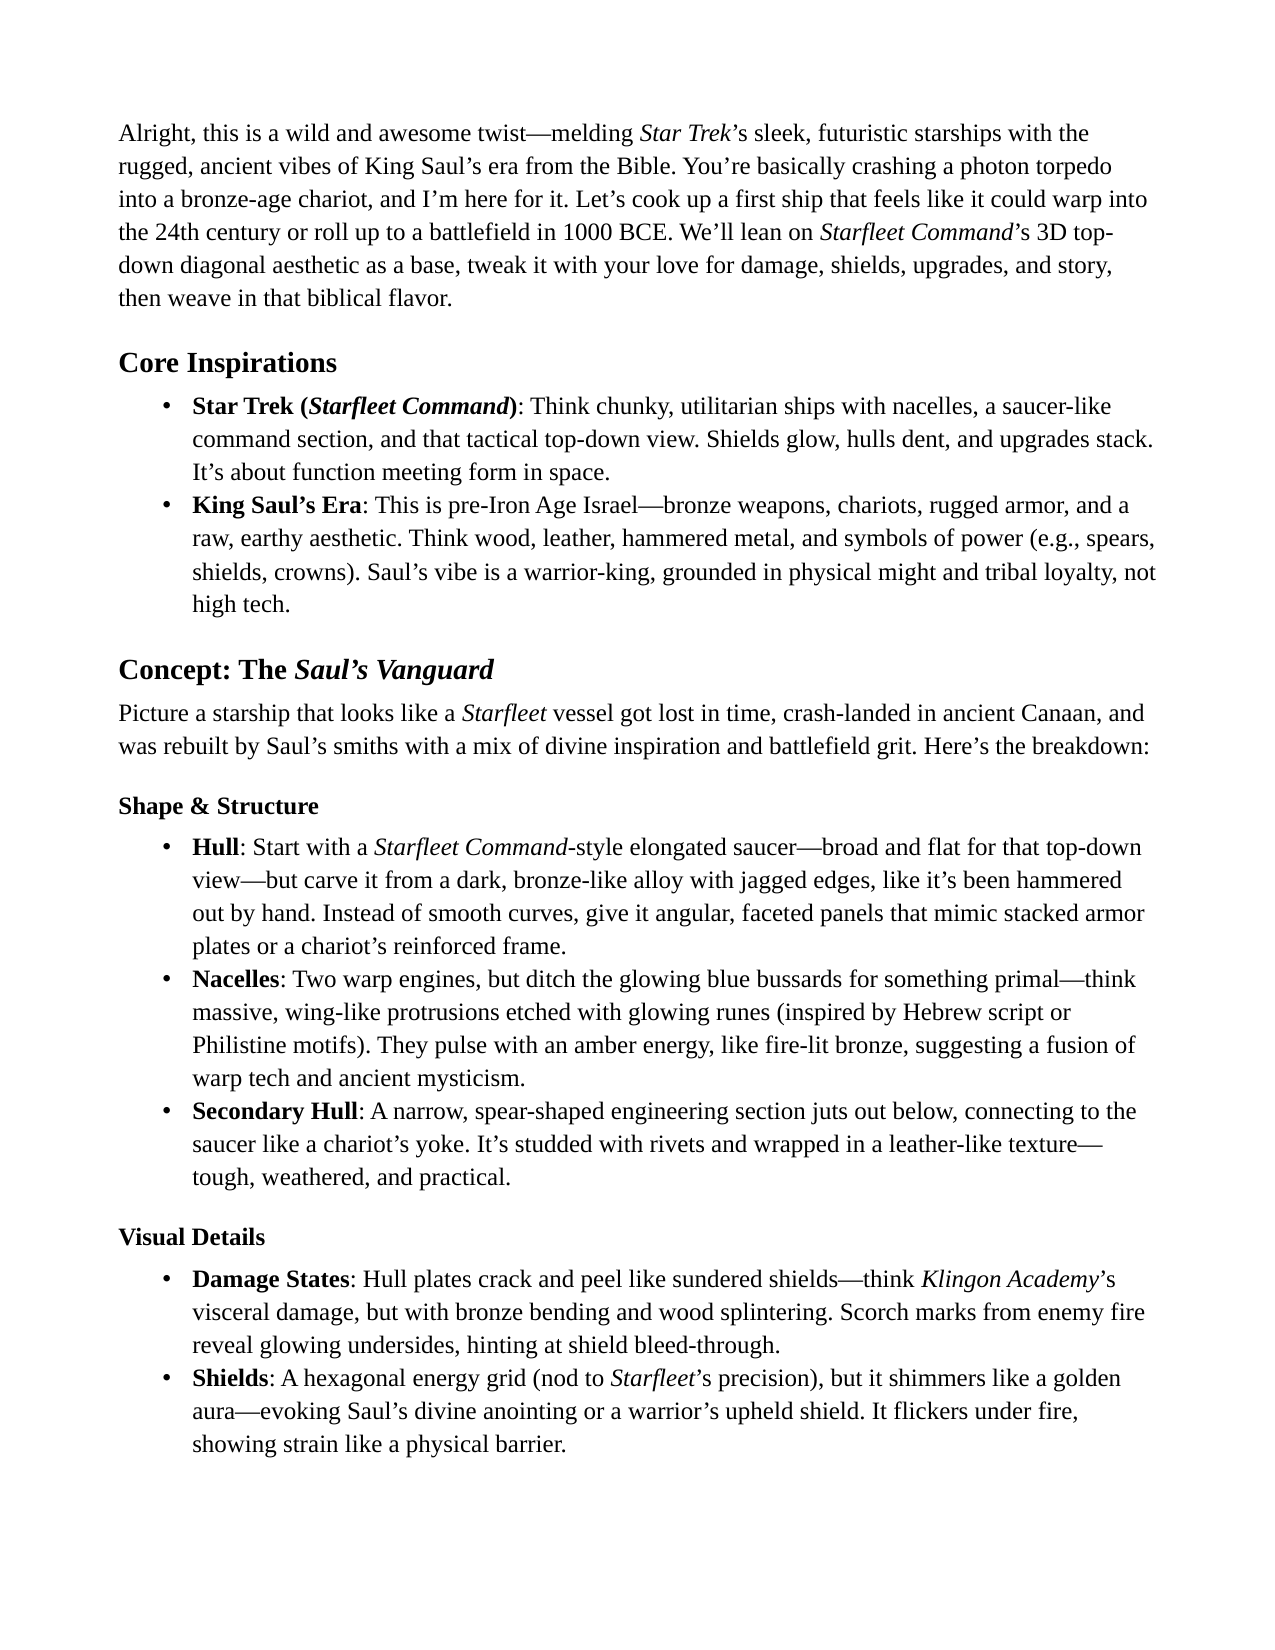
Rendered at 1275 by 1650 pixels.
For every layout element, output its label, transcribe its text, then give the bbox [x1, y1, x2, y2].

list Star Trek (Starfleet Command): Think chunky, utilitarian ships with nacelles, a saucer-like command section, and that tactical top-down view. Shields glow, hulls dent, and upgrades stack. It’s about function meeting form in space. [162, 391, 1157, 486]
list Shields: A hexagonal energy grid (nod to Starfleet’s precision), but it shimmers like a golden aura—evoking Saul’s divine anointing or a warrior’s upheld shield. It flickers under fire, showing strain like a physical barrier. [162, 1363, 1157, 1458]
subtitle Shape & Structure [118, 791, 1157, 820]
subtitle Core Inspirations [118, 345, 1157, 379]
list King Saul’s Era: This is pre-Iron Age Israel—bronze weapons, chariots, rugged armor, and a raw, earthy aesthetic. Think wood, leather, hammered metal, and symbols of power (e.g., spears, shields, crowns). Saul’s vibe is a warrior-king, grounded in physical might and tribal loyalty, not high tech. [162, 491, 1157, 618]
subtitle Visual Details [118, 1222, 1157, 1251]
list Damage States: Hull plates crack and peel like sundered shields—think Klingon Academy’s visceral damage, but with bronze bending and wood splintering. Scorch marks from enemy fire reveal glowing undersides, hinting at shield bleed-through. [162, 1264, 1157, 1358]
list Hull: Start with a Starfleet Command-style elongated saucer—broad and flat for that top-down view—but carve it from a dark, bronze-like alloy with jagged edges, like it’s been hammered out by hand. Instead of smooth curves, give it angular, faceted panels that mimic stacked armor plates or a chariot’s reinforced frame. [162, 832, 1157, 960]
list Nacelles: Two warp engines, but ditch the glowing blue bussards for something primal—think massive, wing-like protrusions etched with glowing runes (inspired by Hebrew script or Philistine motifs). They pulse with an amber energy, like fire-lit bronze, suggesting a fusion of warp tech and ancient mysticism. [162, 964, 1157, 1092]
list Secondary Hull: A narrow, spear-shaped engineering section juts out below, connecting to the saucer like a chariot’s yoke. It’s studded with rivets and wrapped in a leather-like texture—tough, weathered, and practical. [162, 1096, 1157, 1191]
text Alright, this is a wild and awesome twist—melding Star Trek’s sleek, futuristic starships with the rugged, ancient vibes of King Saul’s era from the Bible. You’re basically crashing a photon torpedo into a bronze-age chariot, and I’m here for it. Let’s cook up a first ship that feels like it could warp into the 24th century or roll up to a battlefield in 1000 BCE. We’ll lean on Starfleet Command’s 3D top-down diagonal aesthetic as a base, tweak it with your love for damage, shields, upgrades, and story, then weave in that biblical flavor. [118, 118, 1157, 312]
subtitle Concept: The Saul’s Vanguard [118, 652, 1157, 685]
text Picture a starship that looks like a Starfleet vessel got lost in time, crash-landed in ancient Canaan, and was rebuilt by Saul’s smiths with a mix of divine inspiration and battlefield grit. Here’s the breakdown: [118, 698, 1157, 759]
